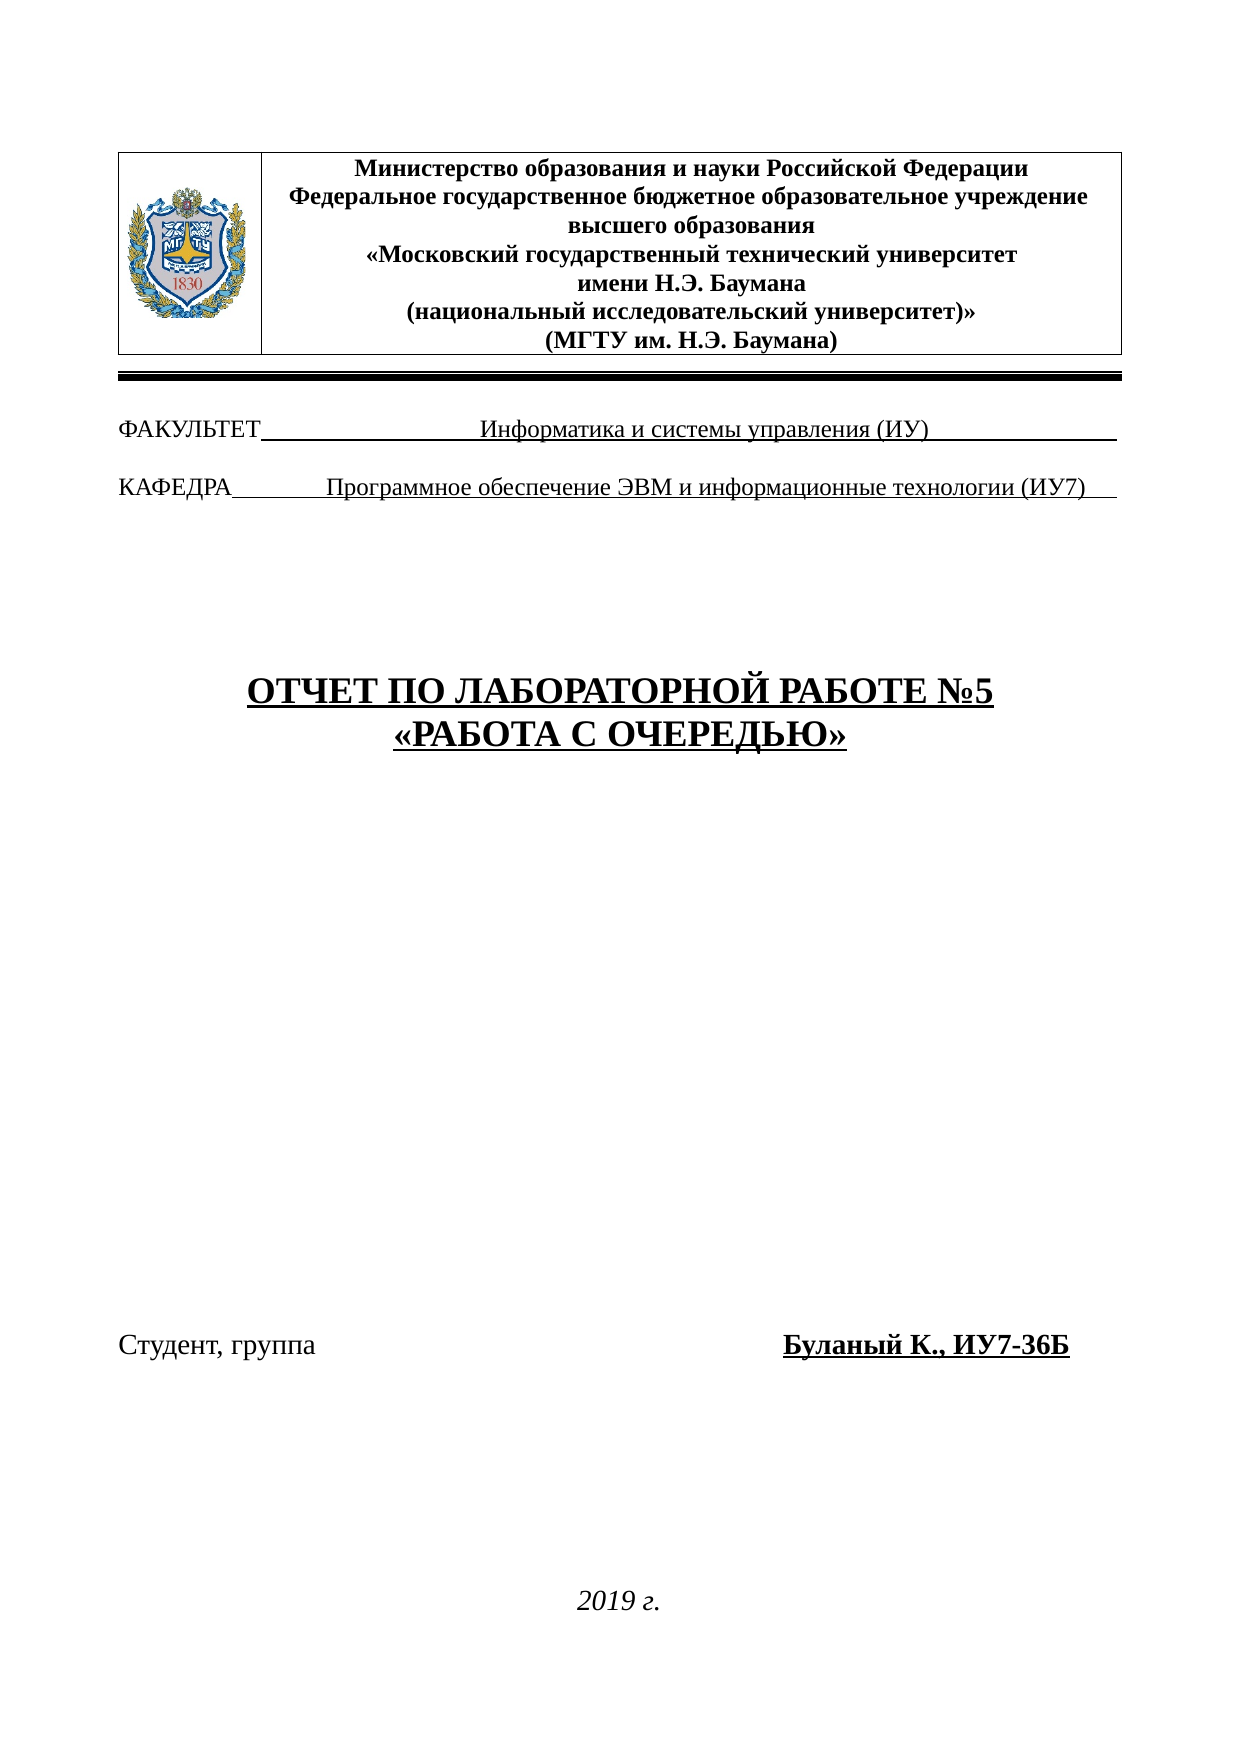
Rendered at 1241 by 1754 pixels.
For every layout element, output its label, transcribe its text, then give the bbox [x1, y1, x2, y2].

text 2019 г. [118, 1583, 1122, 1617]
table_header [119, 153, 261, 354]
text КАФЕДРА Программное обеспечение ЭВМ и информационные технологии (ИУ7) [118, 472, 1122, 501]
picture [127, 187, 248, 323]
table_header Министерство образования и науки Российской Федерации Федеральное государственное бюджетное образовательное учреждение высшего образования «Московский государственный технический университет имени Н.Э. Баумана (национальный исследовательский университет)» (МГТУ им. Н.Э. Баумана) [262, 153, 1121, 354]
text Студент, группа Буланый К., ИУ7-36Б [118, 1327, 1122, 1394]
text ОТЧЕТ ПО ЛАБОРАТОРНОЙ РАБОТЕ №5 «РАБОТА С ОЧЕРЕДЬЮ» [118, 668, 1122, 754]
text ФАКУЛЬТЕТ Информатика и системы управления (ИУ) [118, 414, 1122, 443]
